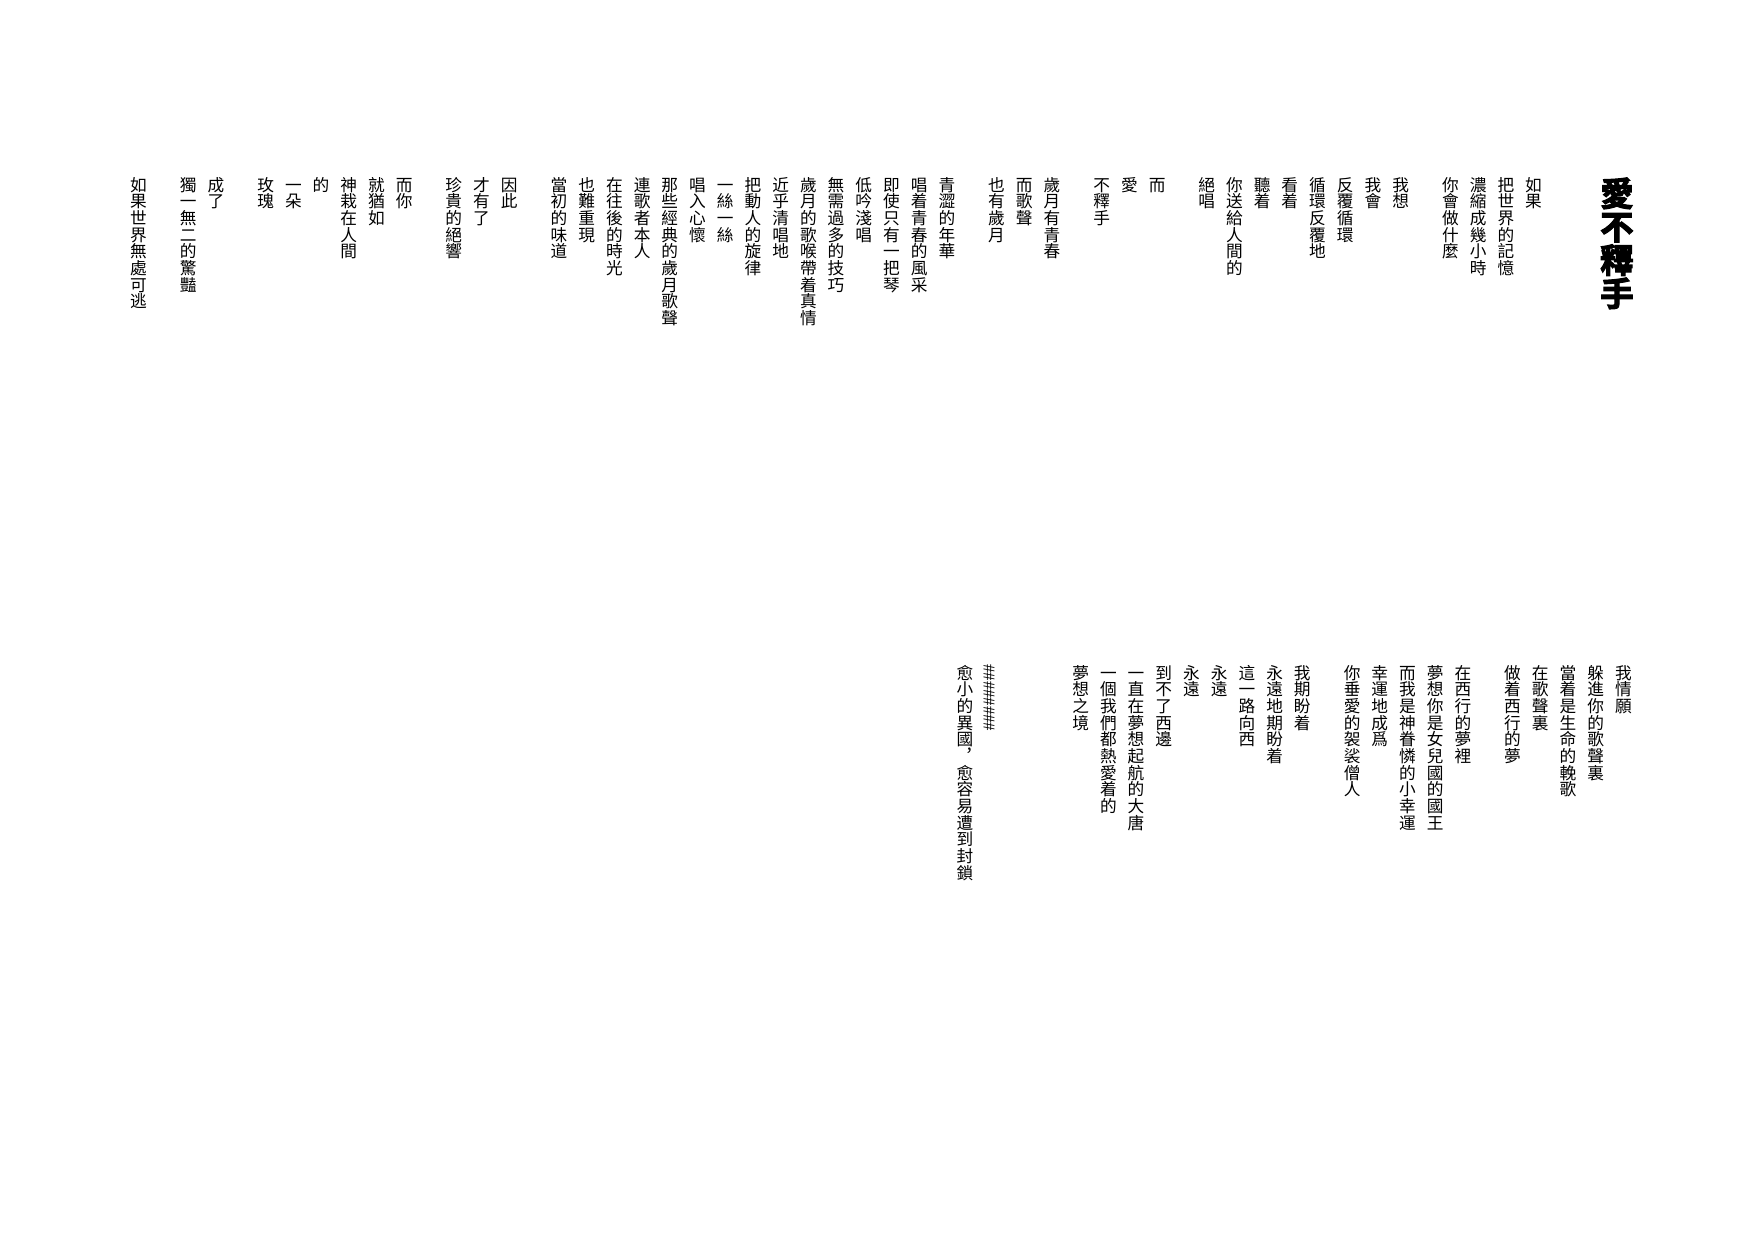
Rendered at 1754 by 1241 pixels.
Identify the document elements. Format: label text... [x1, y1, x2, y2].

text 永遠 [1207, 664, 1231, 1122]
text 一個我們都熱愛着的 [1096, 664, 1120, 1122]
text 當初的味道 [547, 176, 571, 634]
text 而歌聲 [1012, 176, 1036, 634]
text 無需過多的技巧 [824, 176, 848, 634]
text 低吟淺唱 [852, 176, 876, 634]
text 夢想之境 [1068, 664, 1093, 1122]
text 到不了西邊 [1152, 664, 1176, 1122]
text 在西行的夢裡 [1451, 664, 1475, 1122]
text 聽着 [1250, 176, 1274, 634]
text 獨一無二的驚豔 [176, 176, 200, 634]
text 珍貴的絕響 [442, 176, 466, 634]
text 而你 [392, 176, 416, 634]
text 歲月的歌喉帶着真情 [796, 176, 820, 634]
text 而 [1145, 176, 1169, 634]
text 即使只有一把琴 [879, 176, 903, 634]
text 我會 [1361, 176, 1385, 634]
text 愛 [1117, 176, 1141, 634]
text 唱入心懷 [685, 176, 709, 634]
text 你送給人間的 [1222, 176, 1246, 634]
text 你會做什麼 [1438, 176, 1462, 634]
text 濃縮成幾小時 [1466, 176, 1490, 634]
text 神栽在人間 [337, 176, 361, 634]
text 而我是神眷憐的小幸運 [1395, 664, 1419, 1122]
text 也有歲月 [984, 176, 1008, 634]
text 這一路向西 [1235, 664, 1259, 1122]
text 愛不釋手 [1595, 176, 1635, 634]
text 反覆循環 [1333, 176, 1357, 634]
text 的 [309, 176, 333, 634]
text 永遠地期盼着 [1262, 664, 1287, 1122]
text 絕唱 [1194, 176, 1219, 634]
text 愈小的異國，愈容易遭到封鎖 [953, 664, 977, 1122]
text 一朵 [281, 176, 305, 634]
text 躲進你的歌聲裏 [1583, 664, 1608, 1122]
text 我想 [1388, 176, 1413, 634]
text 把動人的旋律 [741, 176, 765, 634]
text 青澀的年華 [935, 176, 959, 634]
text 那些經典的歲月歌聲 [658, 176, 682, 634]
text 也難重現 [574, 176, 599, 634]
text 我情願 [1611, 664, 1635, 1122]
text 如果世界無處可逃 [126, 176, 151, 634]
text 我期盼着 [1290, 664, 1314, 1122]
text 在往後的時光 [602, 176, 626, 634]
text 在歌聲裏 [1528, 664, 1552, 1122]
text 循環反覆地 [1305, 176, 1329, 634]
text 當着是生命的輓歌 [1556, 664, 1580, 1122]
text 如果 [1521, 176, 1546, 634]
text 做着西行的夢 [1500, 664, 1524, 1122]
text 因此 [497, 176, 521, 634]
text 連歌者本人 [630, 176, 654, 634]
text ######## [980, 664, 999, 1122]
text 一絲一絲 [713, 176, 737, 634]
text 把世界的記憶 [1494, 176, 1518, 634]
text 你垂愛的袈裟僧人 [1340, 664, 1364, 1122]
text 近乎清唱地 [768, 176, 793, 634]
text 看着 [1278, 176, 1302, 634]
text 不釋手 [1089, 176, 1114, 634]
text 才有了 [469, 176, 493, 634]
text 就猶如 [364, 176, 388, 634]
text 永遠 [1179, 664, 1203, 1122]
text 歲月有青春 [1040, 176, 1064, 634]
text 幸運地成爲 [1368, 664, 1392, 1122]
text 成了 [204, 176, 228, 634]
text 玫瑰 [253, 176, 278, 634]
text 唱着青春的風采 [907, 176, 931, 634]
text 一直在夢想起航的大唐 [1124, 664, 1148, 1122]
text 夢想你是女兒國的國王 [1423, 664, 1447, 1122]
